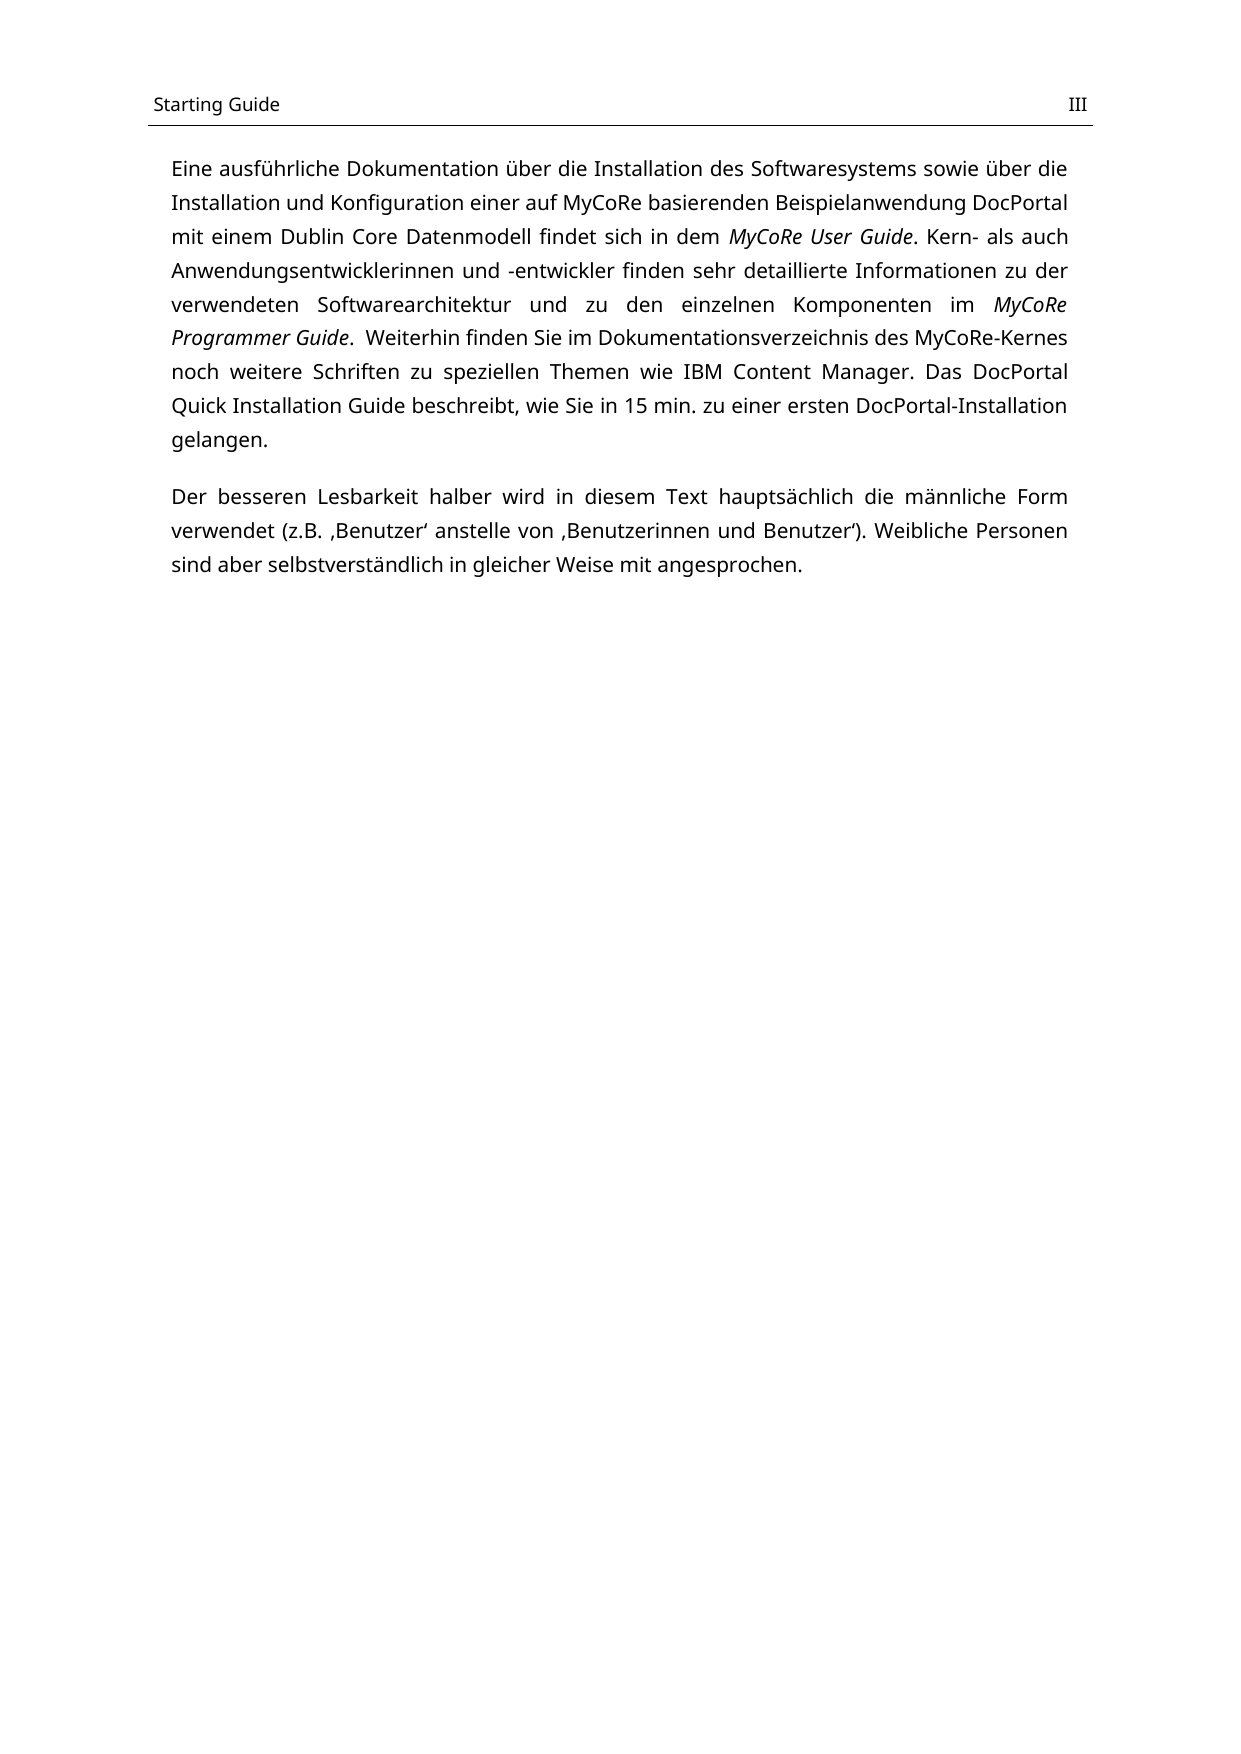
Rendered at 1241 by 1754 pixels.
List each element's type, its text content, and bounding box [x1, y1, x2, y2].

text Eine ausführliche Dokumentation über die Installation des Softwaresystems sowie über die Installation und Konfiguration einer auf MyCoRe basierenden Beispielanwendung DocPortal mit einem Dublin Core Datenmodell findet sich in dem MyCoRe User Guide. Kern- als auch Anwendungsentwicklerinnen und -entwickler finden sehr detaillierte Informationen zu der verwendeten Softwarearchitektur und zu den einzelnen Komponenten im MyCoRe Programmer Guide. Weiterhin finden Sie im Dokumentationsverzeichnis des MyCoRe-Kernes noch weitere Schriften zu speziellen Themen wie IBM Content Manager. Das DocPortal Quick Installation Guide beschreibt, wie Sie in 15 min. zu einer ersten DocPortal-Installation gelangen. [171, 154, 1069, 453]
text Der besseren Lesbarkeit halber wird in diesem Text hauptsächlich die männliche Form verwendet (z.B. ‚Benutzer‘ anstelle von ‚Benutzerinnen und Benutzer‘). Weibliche Personen sind aber selbstverständlich in gleicher Weise mit angesprochen. [171, 482, 1069, 578]
